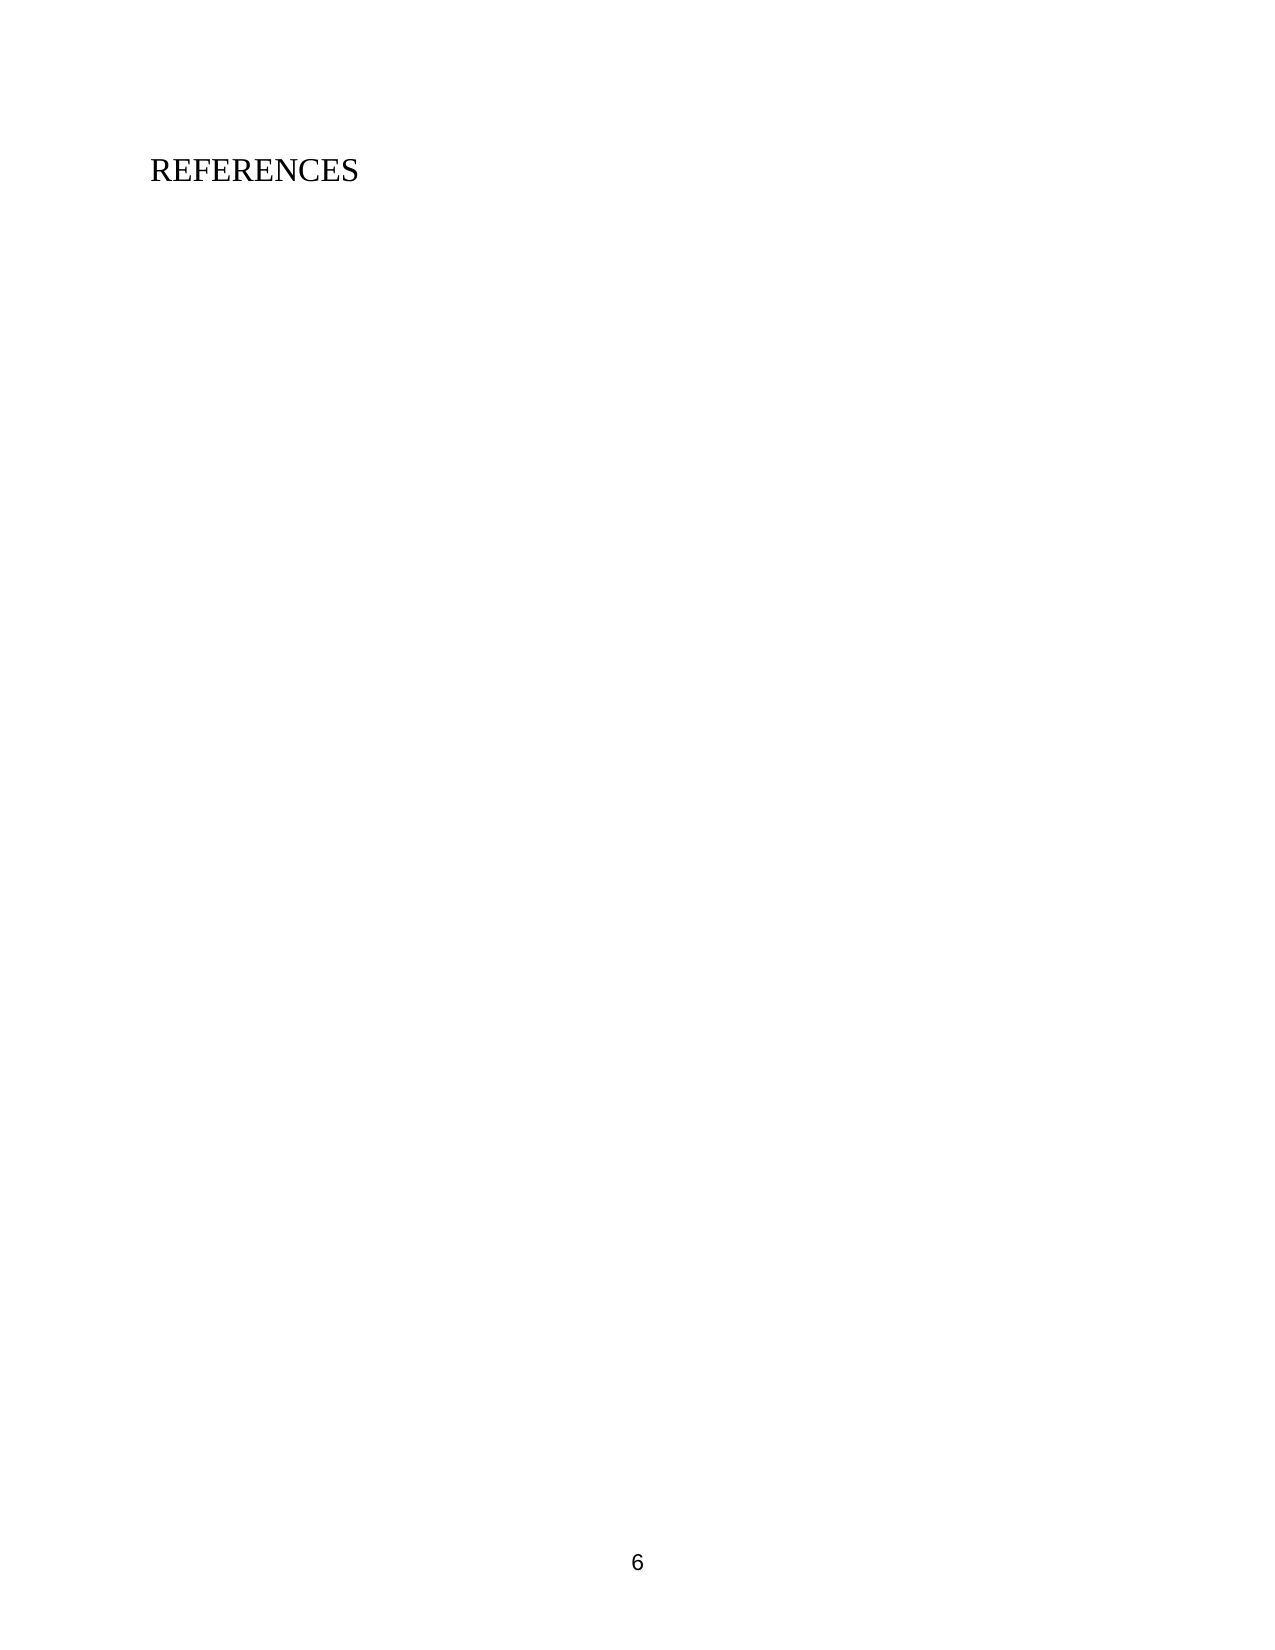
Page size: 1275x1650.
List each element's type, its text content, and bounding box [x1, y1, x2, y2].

subtitle REFERENCES [150, 150, 1125, 188]
